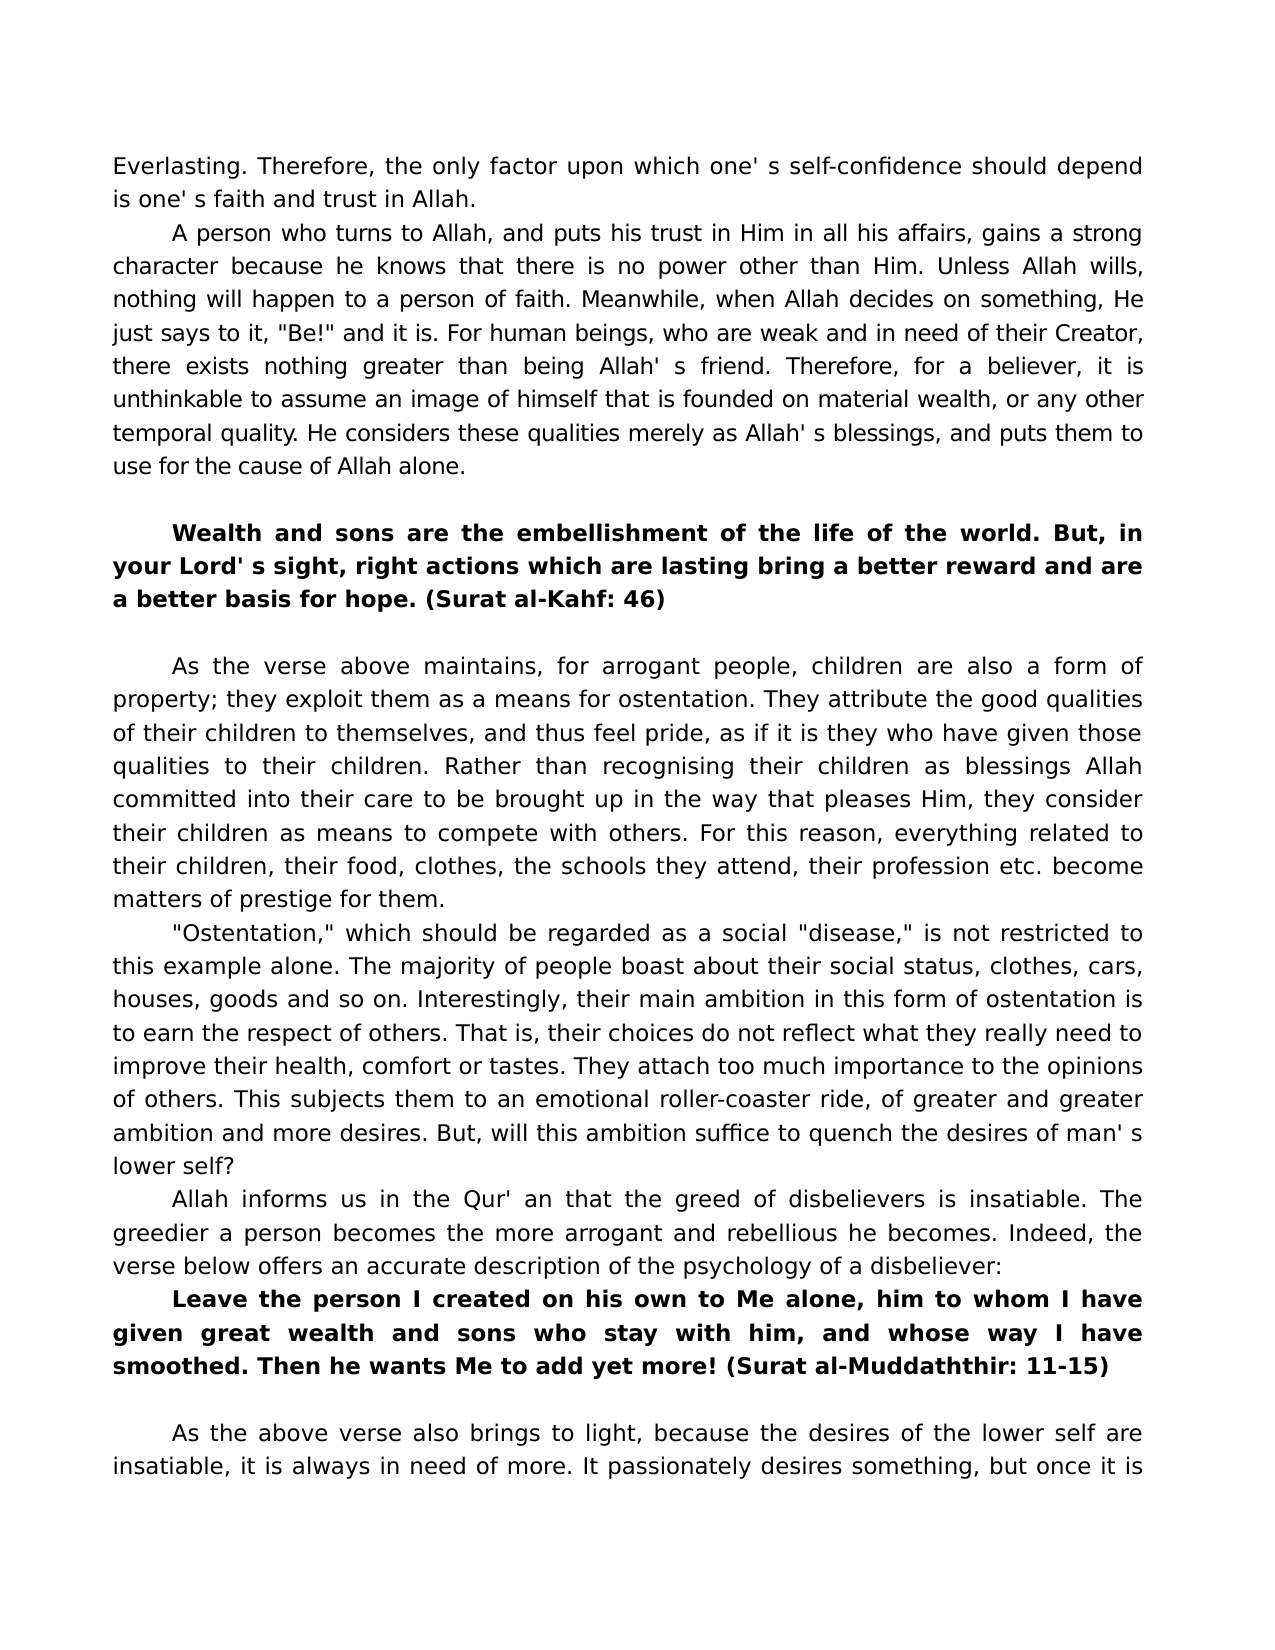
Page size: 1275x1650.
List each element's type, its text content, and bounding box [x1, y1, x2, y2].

text Leave the person I created on his own to Me alone, him to whom I have given great wealth and sons who stay with him, and whose way I have smoothed. Then he wants Me to add yet more! (Surat al-Muddaththir: 11-15) [112, 1281, 1145, 1381]
text Everlasting. Therefore, the only factor upon which one' s self-confidence should depend is one' s faith and trust in Allah. [112, 148, 1145, 214]
text A person who turns to Allah, and puts his trust in Him in all his affairs, gains a strong character because he knows that there is no power other than Him. Unless Allah wills, nothing will happen to a person of faith. Meanwhile, when Allah decides on something, He just says to it, "Be!" and it is. For human beings, who are weak and in need of their Creator, there exists nothing greater than being Allah' s friend. Therefore, for a believer, it is unthinkable to assume an image of himself that is founded on material wealth, or any other temporal quality. He considers these qualities merely as Allah' s blessings, and puts them to use for the cause of Allah alone. [112, 214, 1145, 481]
text Wealth and sons are the embellishment of the life of the world. But, in your Lord' s sight, right actions which are lasting bring a better reward and are a better basis for hope. (Surat al-Kahf: 46) [112, 514, 1145, 614]
text Allah informs us in the Qur' an that the greed of disbelievers is insatiable. The greedier a person becomes the more arrogant and rebellious he becomes. Indeed, the verse below offers an accurate description of the psychology of a disbeliever: [112, 1181, 1145, 1281]
text As the verse above maintains, for arrogant people, children are also a form of property; they exploit them as a means for ostentation. They attribute the good qualities of their children to themselves, and thus feel pride, as if it is they who have given those qualities to their children. Rather than recognising their children as blessings Allah committed into their care to be brought up in the way that pleases Him, they consider their children as means to compete with others. For this reason, everything related to their children, their food, clothes, the schools they attend, their profession etc. become matters of prestige for them. [112, 648, 1145, 914]
text "Ostentation," which should be regarded as a social "disease," is not restricted to this example alone. The majority of people boast about their social status, clothes, cars, houses, goods and so on. Interestingly, their main ambition in this form of ostentation is to earn the respect of others. That is, their choices do not reflect what they really need to improve their health, comfort or tastes. They attach too much importance to the opinions of others. This subjects them to an emotional roller-coaster ride, of greater and greater ambition and more desires. But, will this ambition suffice to quench the desires of man' s lower self? [112, 914, 1145, 1181]
text As the above verse also brings to light, because the desires of the lower self are insatiable, it is always in need of more. It passionately desires something, but once it is [112, 1414, 1145, 1481]
